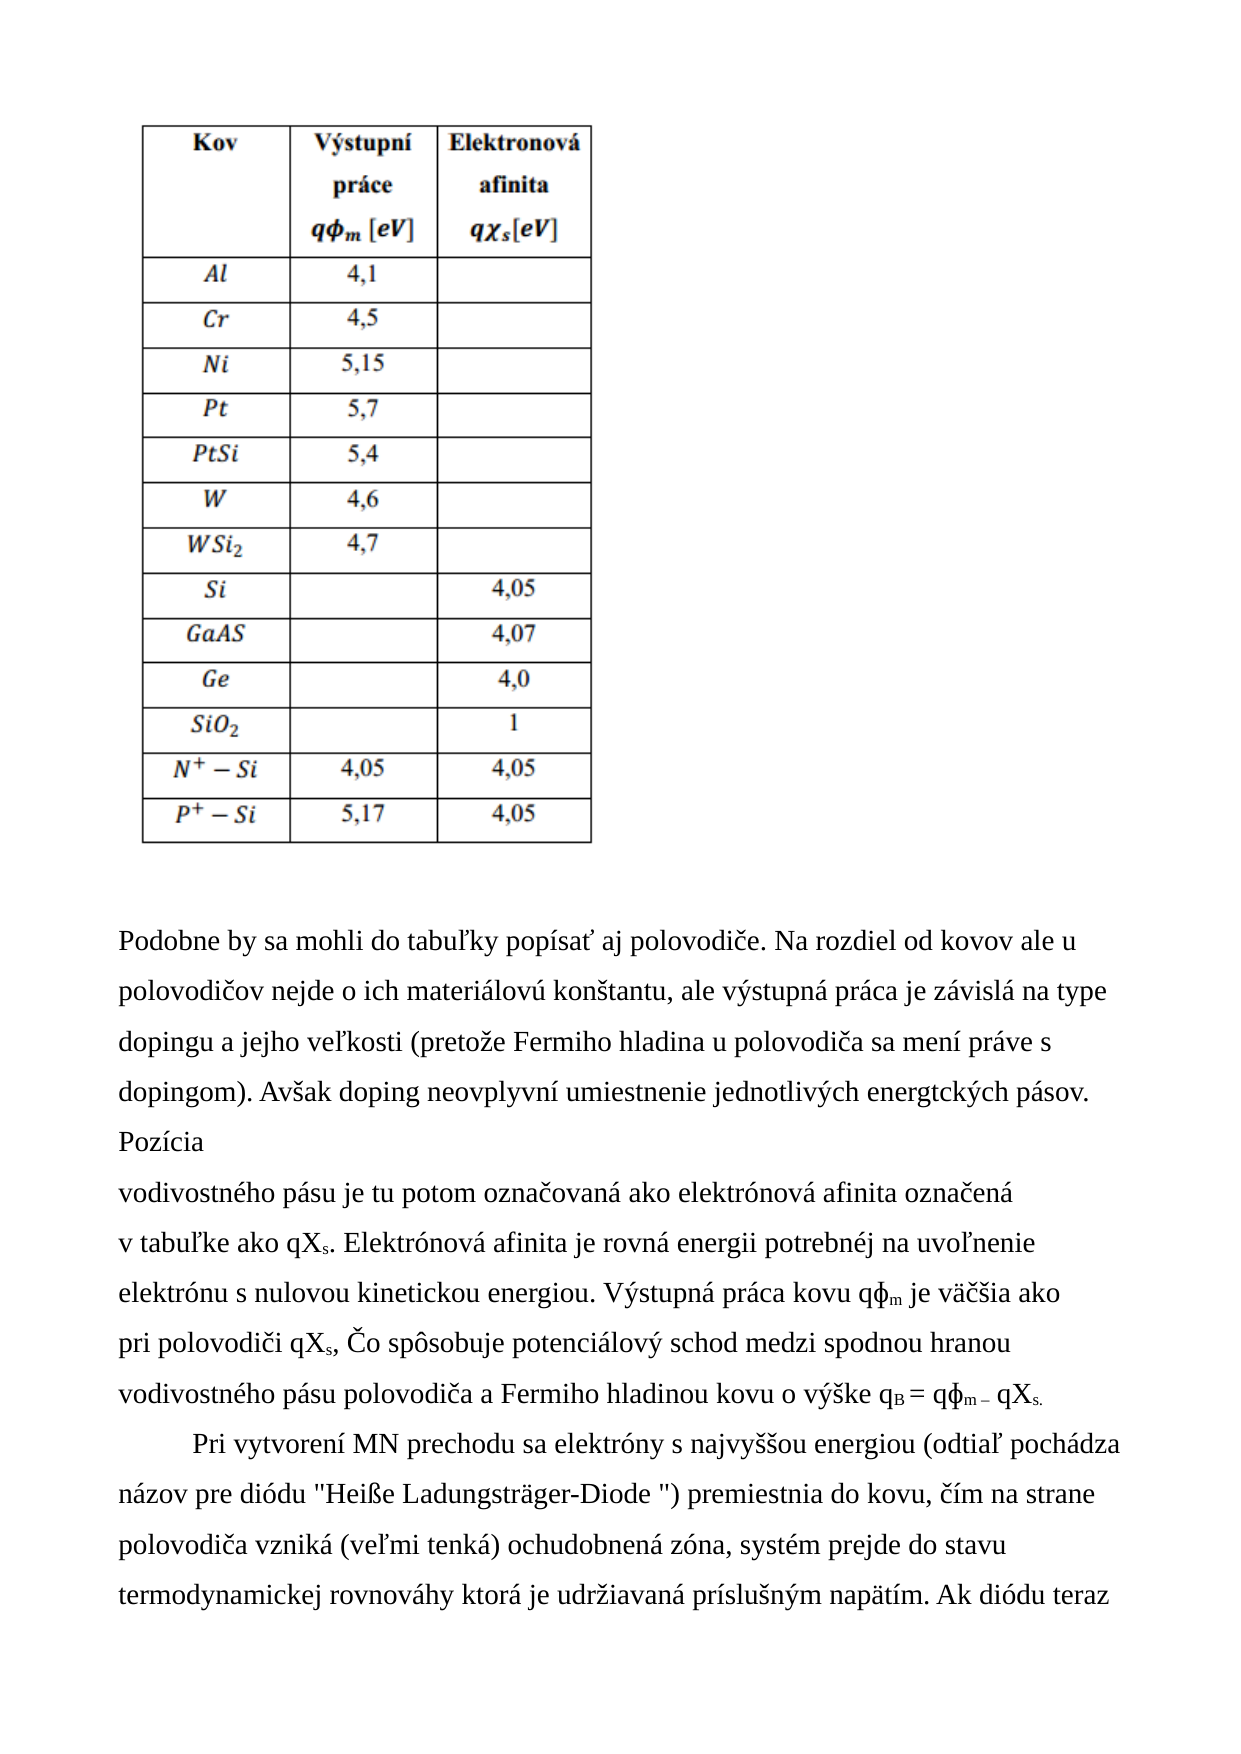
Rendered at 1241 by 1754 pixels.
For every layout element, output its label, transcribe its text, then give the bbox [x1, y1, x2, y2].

text Pri vytvorení MN prechodu sa elektróny s najvyššou energiou (odtiaľ pochádza názov pre diódu "Heiße Ladungsträger-Diode ") premiestnia do kovu, čím na strane polovodiča vzniká (veľmi tenká) ochudobnená zóna, systém prejde do stavu termodynamickej rovnováhy ktorá je udržiavaná príslušným napätím. Ak diódu teraz [118, 1426, 1122, 1611]
text vodivostného pásu je tu potom označovaná ako elektrónová afinita označená [118, 1175, 1122, 1208]
picture [136, 113, 610, 870]
text v tabuľke ako qXs. Elektrónová afinita je rovná energii potrebnéj na uvoľnenie elektrónu s nulovou kinetickou energiou. Výstupná práca kovu qɸm je väčšia ako [118, 1225, 1122, 1309]
text Podobne by sa mohli do tabuľky popísať aj polovodiče. Na rozdiel od kovov ale u polovodičov nejde o ich materiálovú konštantu, ale výstupná práca je závislá na type dopingu a jejho veľkosti (pretože Fermiho hladina u polovodiča sa mení práve s dopingom). Avšak doping neovplyvní umiestnenie jednotlivých energtckých pásov. Pozícia [118, 923, 1122, 1158]
text pri polovodiči qXs, Čo spôsobuje potenciálový schod medzi spodnou hranou vodivostného pásu polovodiča a Fermiho hladinou kovu o výške qB = qɸm – qXs. [118, 1326, 1122, 1409]
